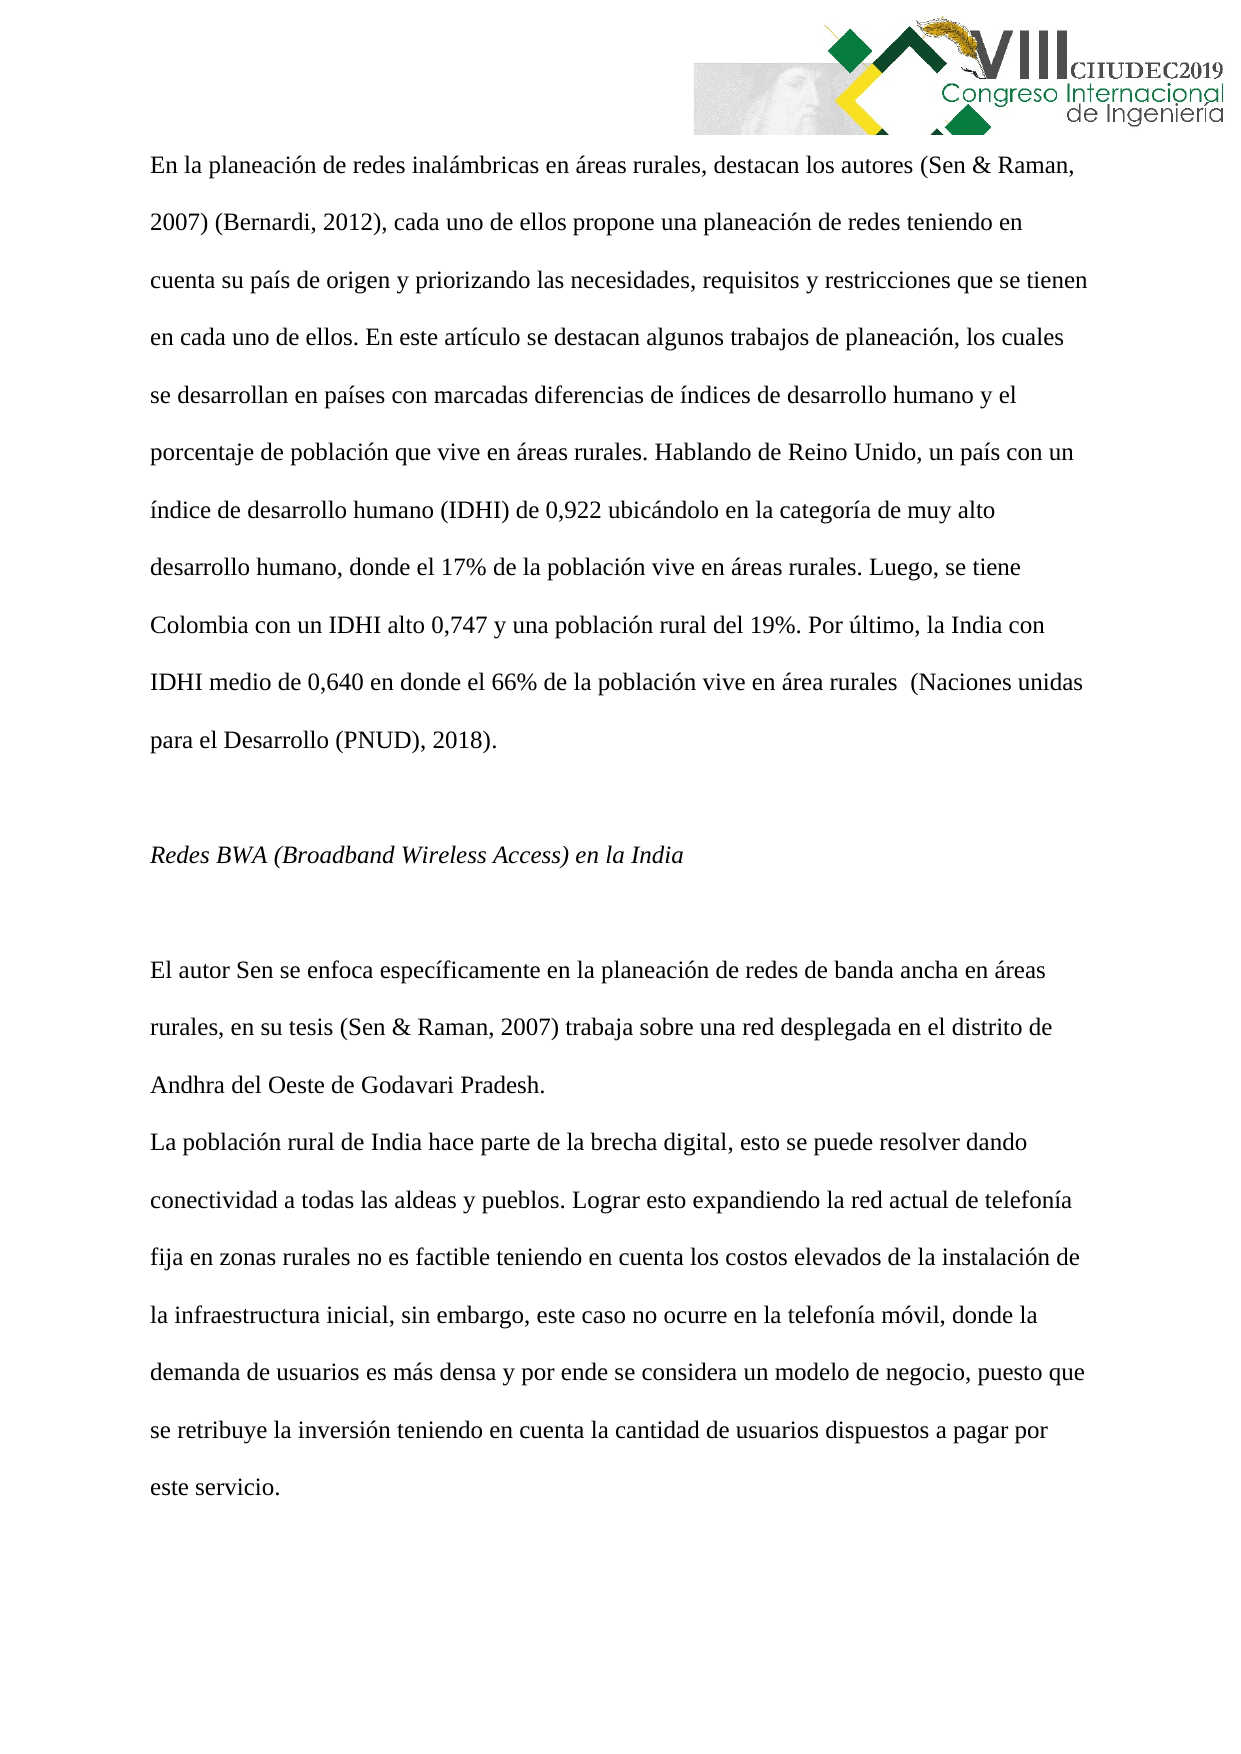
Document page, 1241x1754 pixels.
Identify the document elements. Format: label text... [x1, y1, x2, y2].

picture [693, 16, 1229, 135]
text Redes BWA (Broadband Wireless Access) en la India [150, 840, 1090, 869]
text El autor Sen se enfoca específicamente en la planeación de redes de banda ancha en áreas rurales, en su tesis [ CITATION Sen2007 \l 9226 ] trabaja sobre una red desplegada en el distrito de Andhra del Oeste de Godavari Pradesh. [150, 955, 1090, 1099]
text La población rural de India hace parte de la brecha digital, esto se puede resolver dando conectividad a todas las aldeas y pueblos. Lograr esto expandiendo la red actual de telefonía fija en zonas rurales no es factible teniendo en cuenta los costos elevados de la instalación de la infraestructura inicial, sin embargo, este caso no ocurre en la telefonía móvil, donde la demanda de usuarios es más densa y por ende se considera un modelo de negocio, puesto que se retribuye la inversión teniendo en cuenta la cantidad de usuarios dispuestos a pagar por este servicio. [150, 1127, 1090, 1501]
text En la planeación de redes inalámbricas en áreas rurales, destacan los autores [ CITATION Sen2007 \l 9226 ][ CITATION Bernardi2012 \l 9226 ], cada uno de ellos propone una planeación de redes teniendo en cuenta su país de origen y priorizando las necesidades, requisitos y restricciones que se tienen en cada uno de ellos. En este artículo se destacan algunos trabajos de planeación, los cuales se desarrollan en países con marcadas diferencias de índices de desarrollo humano y el porcentaje de población que vive en áreas rurales. Hablando de Reino Unido, un país con un índice de desarrollo humano (IDHI) de 0,922 ubicándolo en la categoría de muy alto desarrollo humano, donde el 17% de la población vive en áreas rurales. Luego, se tiene Colombia con un IDHI alto 0,747 y una población rural del 19%. Por último, la India con IDHI medio de 0,640 en donde el 66% de la población vive en área rurales [ CITATION PNUD2018 \l 9226 ]. [150, 150, 1090, 754]
